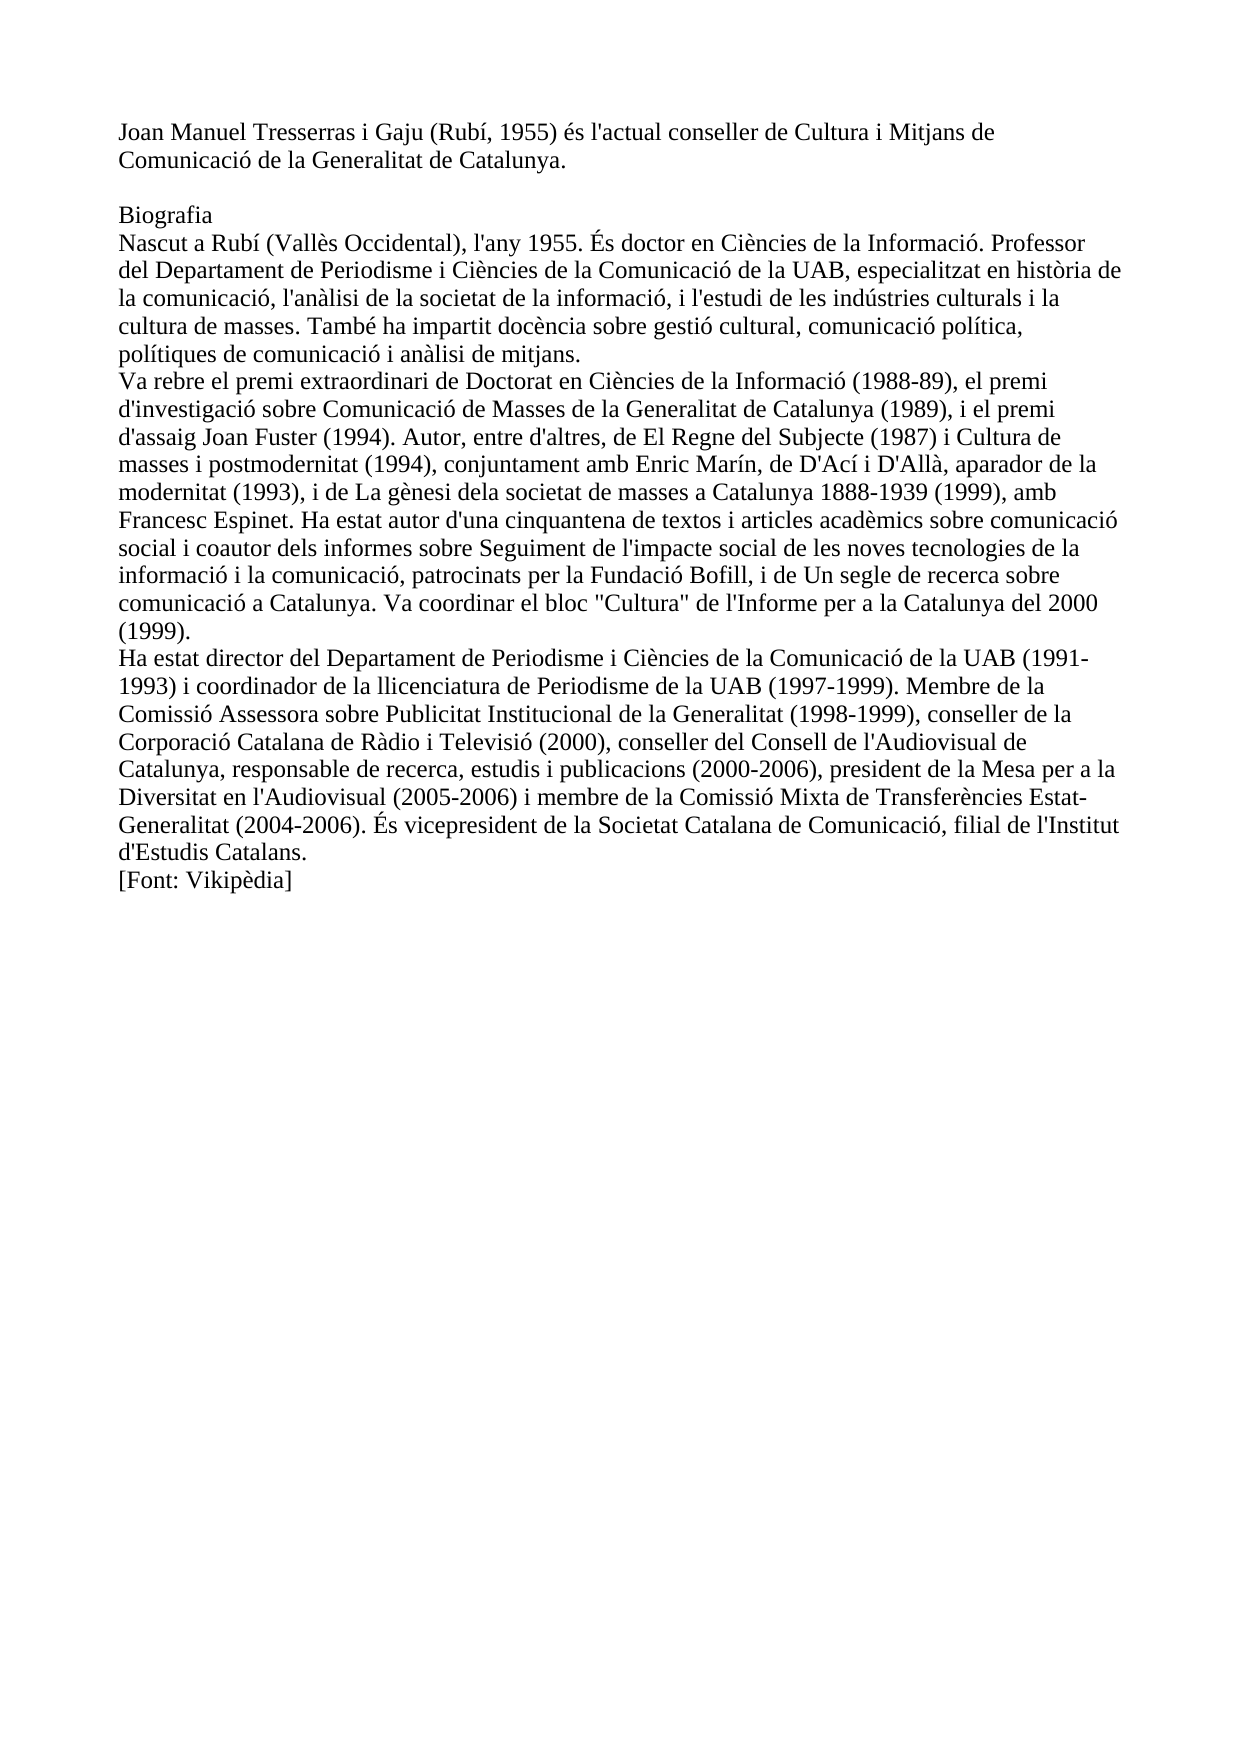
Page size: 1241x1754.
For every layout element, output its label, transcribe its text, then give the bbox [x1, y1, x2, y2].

text Va rebre el premi extraordinari de Doctorat en Ciències de la Informació (1988-89), el premi d'investigació sobre Comunicació de Masses de la Generalitat de Catalunya (1989), i el premi d'assaig Joan Fuster (1994). Autor, entre d'altres, de El Regne del Subjecte (1987) i Cultura de masses i postmodernitat (1994), conjuntament amb Enric Marín, de D'Ací i D'Allà, aparador de la modernitat (1993), i de La gènesi dela societat de masses a Catalunya 1888-1939 (1999), amb Francesc Espinet. Ha estat autor d'una cinquantena de textos i articles acadèmics sobre comunicació social i coautor dels informes sobre Seguiment de l'impacte social de les noves tecnologies de la informació i la comunicació, patrocinats per la Fundació Bofill, i de Un segle de recerca sobre comunicació a Catalunya. Va coordinar el bloc "Cultura" de l'Informe per a la Catalunya del 2000 (1999). [118, 367, 1122, 644]
text Nascut a Rubí (Vallès Occidental), l'any 1955. És doctor en Ciències de la Informació. Professor del Departament de Periodisme i Ciències de la Comunicació de la UAB, especialitzat en història de la comunicació, l'anàlisi de la societat de la informació, i l'estudi de les indústries culturals i la cultura de masses. També ha impartit docència sobre gestió cultural, comunicació política, polítiques de comunicació i anàlisi de mitjans. [118, 229, 1122, 367]
text [Font: Vikipèdia] [118, 866, 1122, 894]
text Joan Manuel Tresserras i Gaju (Rubí, 1955) és l'actual conseller de Cultura i Mitjans de Comunicació de la Generalitat de Catalunya. [118, 118, 1122, 173]
text Ha estat director del Departament de Periodisme i Ciències de la Comunicació de la UAB (1991-1993) i coordinador de la llicenciatura de Periodisme de la UAB (1997-1999). Membre de la Comissió Assessora sobre Publicitat Institucional de la Generalitat (1998-1999), conseller de la Corporació Catalana de Ràdio i Televisió (2000), conseller del Consell de l'Audiovisual de Catalunya, responsable de recerca, estudis i publicacions (2000-2006), president de la Mesa per a la Diversitat en l'Audiovisual (2005-2006) i membre de la Comissió Mixta de Transferències Estat-Generalitat (2004-2006). És vicepresident de la Societat Catalana de Comunicació, filial de l'Institut d'Estudis Catalans. [118, 644, 1122, 866]
text Biografia [118, 201, 1122, 229]
